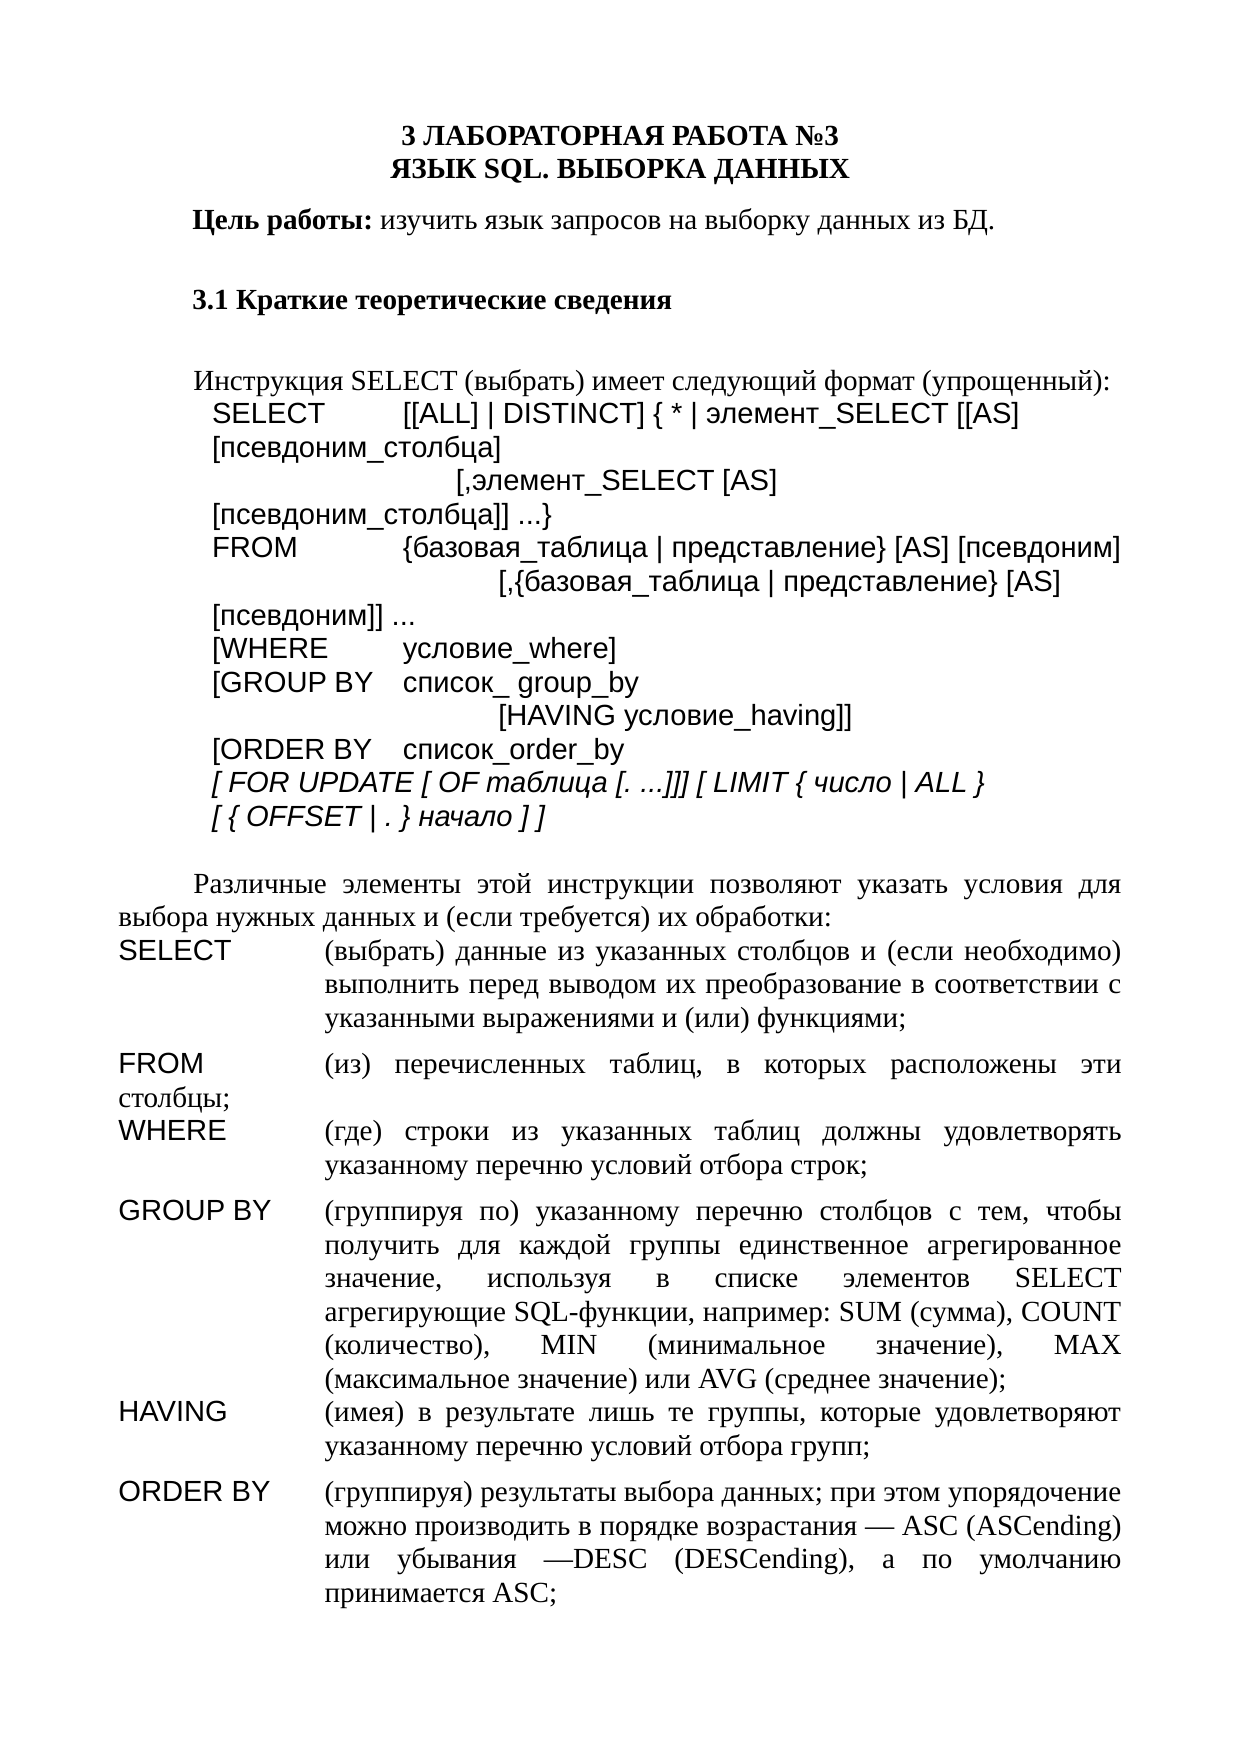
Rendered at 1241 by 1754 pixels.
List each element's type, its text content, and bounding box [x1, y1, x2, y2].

text ORDER BY (группируя) результаты выбора данных; при этом упорядочение можно производить в порядке возрастания — ASC (ASCending) или убывания —DESC (DESCending), а по умолчанию принимается ASC; [118, 1474, 1122, 1608]
text GROUP BY (группируя по) указанному перечню столбцов с тем, чтобы получить для каждой группы единственное агрегированное значение, используя в списке элементов SELECT агрегирующие SQL-функции, например: SUM (сумма), COUNT (количество), MIN (минимальное значение), MAX (максимальное значение) или AVG (среднее значение); [118, 1193, 1122, 1394]
text [GROUP BY список_ group_by [212, 665, 1122, 698]
text Цель работы: изучить язык запросов на выборку данных из БД. [118, 202, 1122, 236]
text 3 ЛАБОРАТОРНАЯ РАБОТА №3 [118, 118, 1122, 152]
text SELECT (выбрать) данные из указанных столбцов и (если необходимо) выполнить перед выводом их преобразование в соответствии с указанными выражениями и (или) функциями; [118, 933, 1122, 1034]
text [,элемент_SELECT [AS] [псевдоним_столбца]] ...} [212, 463, 1122, 531]
text [HAVING условие_having]] [212, 698, 1122, 732]
text WHERE (где) строки из указанных таблиц должны удовлетворять указанному перечню условий отбора строк; [118, 1113, 1122, 1181]
text FROM {базовая_таблица | представление} [AS] [псевдоним] [212, 531, 1122, 564]
text SELECT [[ALL] | DISTINCT] { * | элемент_SELECT [[AS] [псевдоним_столбца] [212, 396, 1122, 463]
text [ORDER BY список_order_by [212, 732, 1122, 765]
text FROM (из) перечисленных таблиц, в которых расположены эти столбцы; [118, 1046, 1122, 1113]
text Инструкция SELECT (выбрать) имеет следующий формат (упрощенный): [118, 363, 1122, 396]
text [ FOR UPDATE [ OF таблица [. ...]]] [ LIMIT { число | ALL } [ { OFFSET | . } начало ] ] [212, 765, 1122, 832]
text [,{базовая_таблица | представление} [AS] [псевдоним]] ... [212, 564, 1122, 631]
text Различные элементы этой инструкции позволяют указать условия для выбора нужных данных и (если требуется) их обработки: [118, 866, 1122, 933]
text 3.1 Краткие теоретические сведения [118, 282, 1122, 316]
text HAVING (имея) в результате лишь те группы, которые удовлетворяют указанному перечню условий отбора групп; [118, 1394, 1122, 1462]
text [WHERE условие_where] [212, 631, 1122, 665]
text ЯЗЫК SQL. ВЫБОРКА ДАННЫХ [118, 152, 1122, 185]
